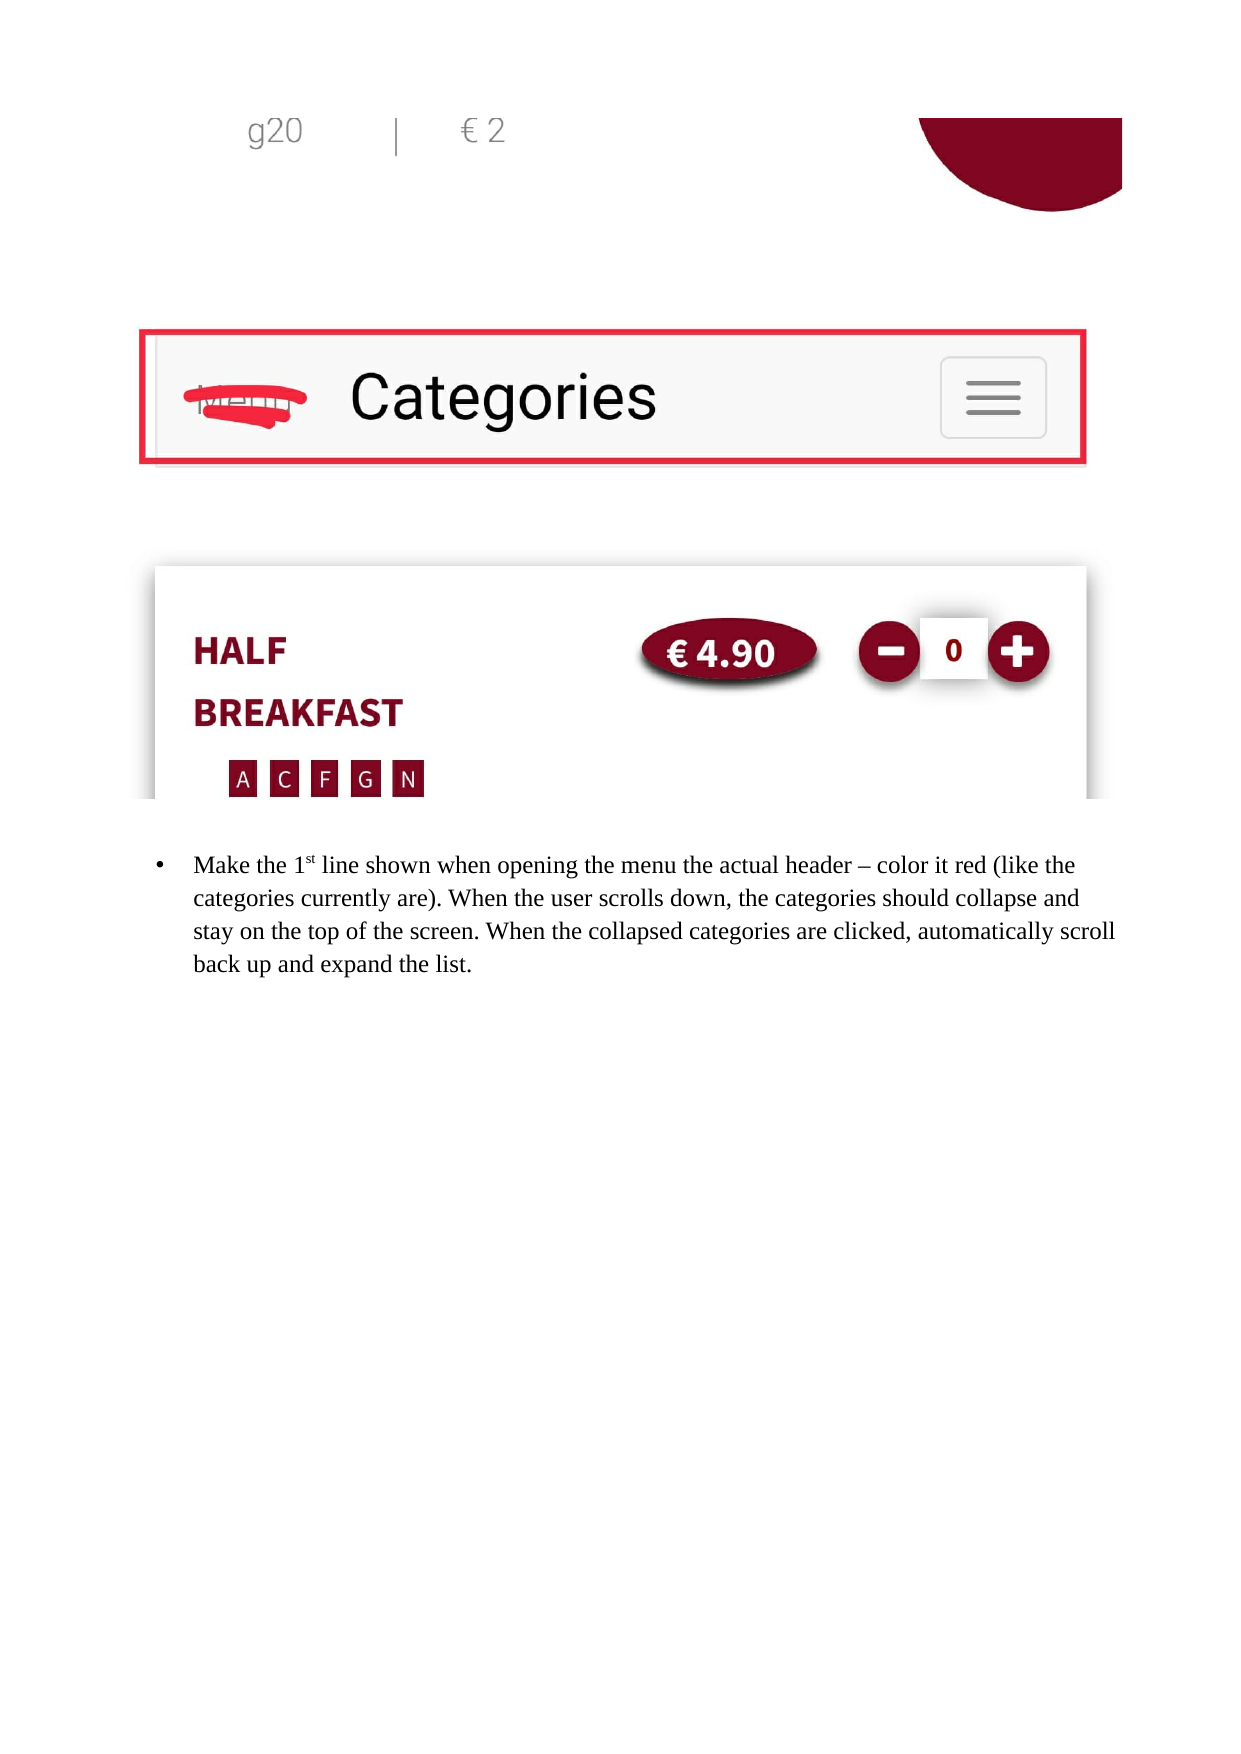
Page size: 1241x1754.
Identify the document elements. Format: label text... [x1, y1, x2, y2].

list Make the 1st line shown when opening the menu the actual header – color it red (like the categories currently are). When the user scrolls down, the categories should collapse and stay on the top of the screen. When the collapsed categories are clicked, automatically scroll back up and expand the list. [156, 850, 1122, 978]
picture [118, 118, 1123, 799]
